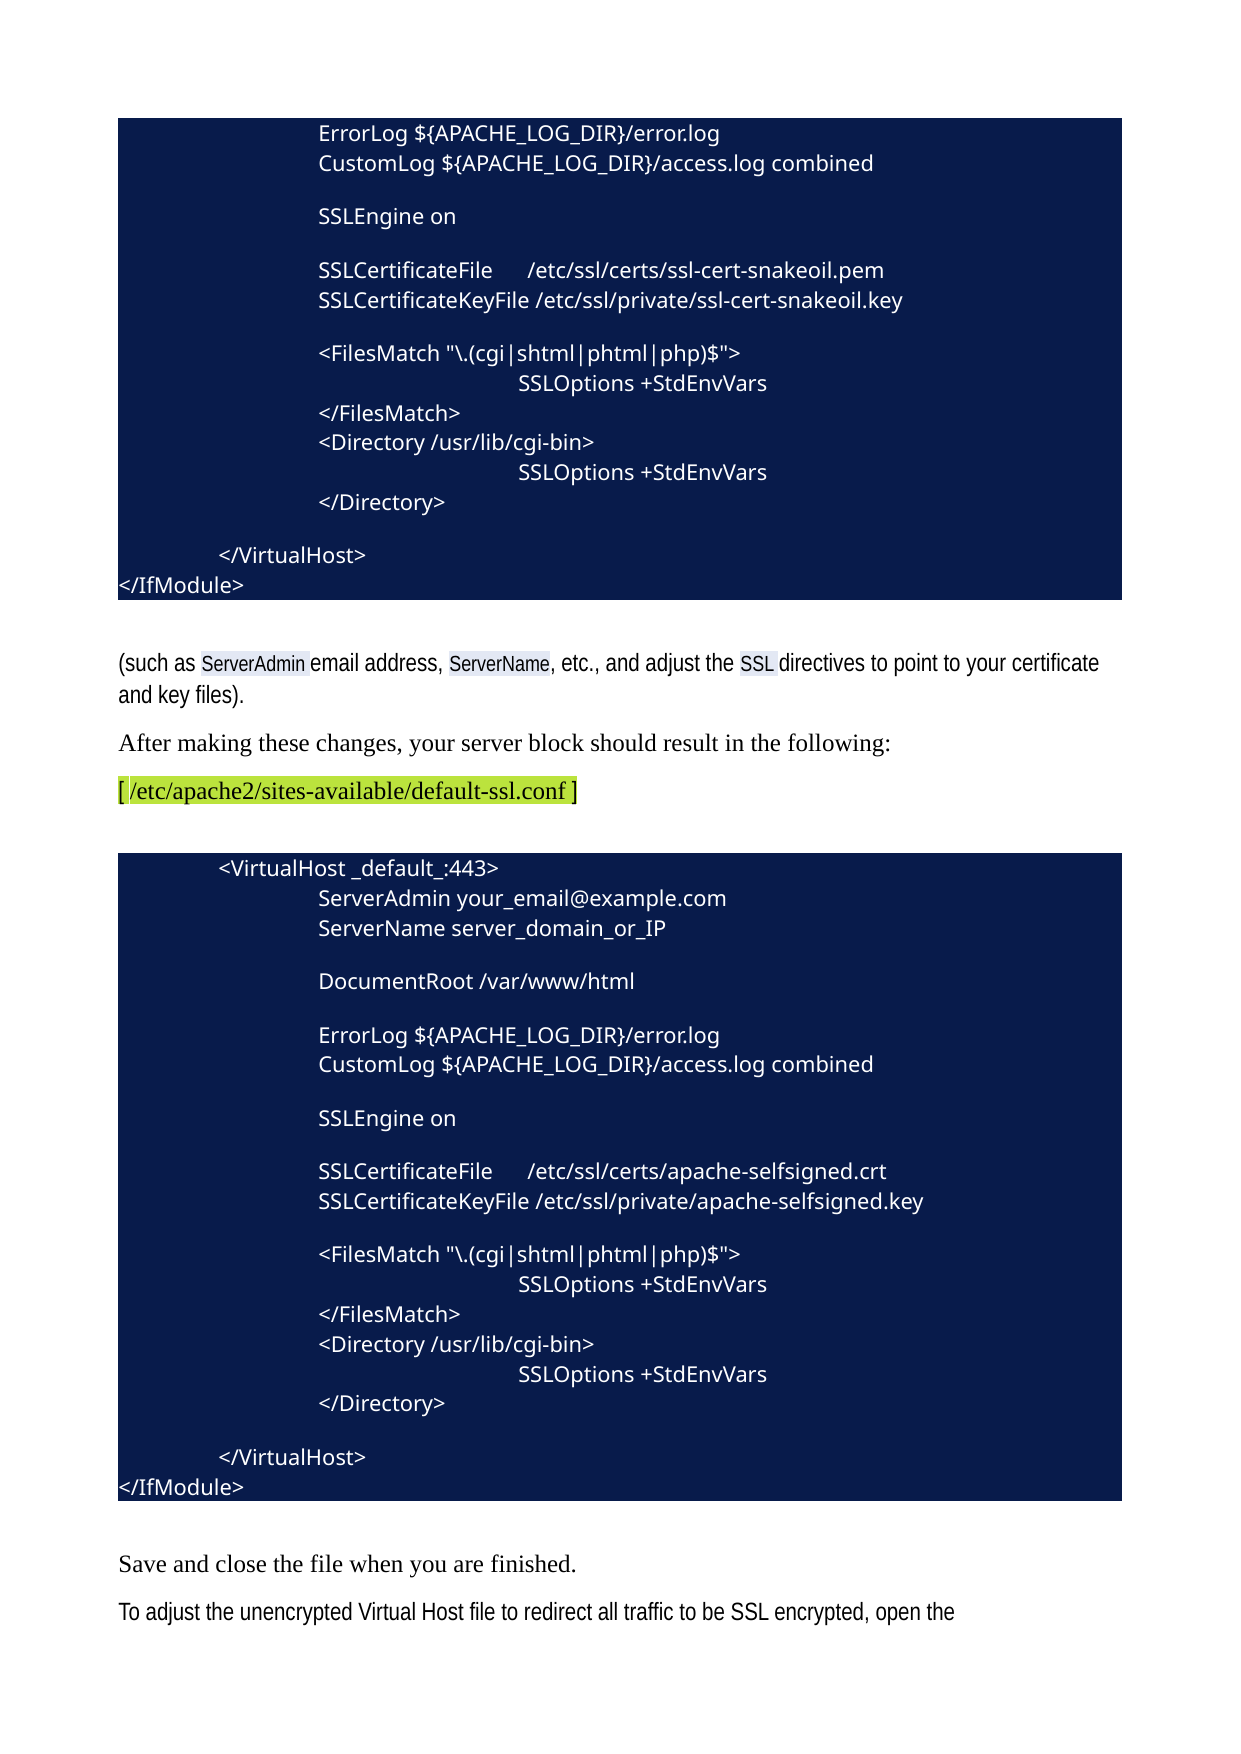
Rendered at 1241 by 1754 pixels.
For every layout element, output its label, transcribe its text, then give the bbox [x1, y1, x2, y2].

text SSLOptions +StdEnvVars [118, 1269, 1122, 1299]
text [ /etc/apache2/sites-available/default-ssl.conf ] [118, 776, 1122, 804]
text <Directory /usr/lib/cgi-bin> [118, 427, 1122, 457]
text </FilesMatch> [118, 1299, 1122, 1329]
text To adjust the unencrypted Virtual Host file to redirect all traffic to be SSL encrypted, open the [118, 1597, 1122, 1625]
text ServerAdmin your_email@example.com [118, 883, 1122, 913]
text <FilesMatch "\.(cgi|shtml|phtml|php)$"> [118, 338, 1122, 368]
text (such as ServerAdmin email address, ServerName, etc., and adjust the SSL directives to point to your certificate and key files). [118, 648, 1122, 709]
text <Directory /usr/lib/cgi-bin> [118, 1329, 1122, 1359]
text <VirtualHost _default_:443> [118, 853, 1122, 883]
text ErrorLog ${APACHE_LOG_DIR}/error.log [118, 1019, 1122, 1049]
text DocumentRoot /var/www/html [118, 966, 1122, 996]
text SSLOptions +StdEnvVars [118, 457, 1122, 487]
text ServerName server_domain_or_IP [118, 913, 1122, 942]
text SSLOptions +StdEnvVars [118, 368, 1122, 398]
text SSLCertificateKeyFile /etc/ssl/private/apache-selfsigned.key [118, 1186, 1122, 1216]
text </Directory> [118, 487, 1122, 517]
text SSLEngine on [118, 1103, 1122, 1133]
text SSLCertificateFile /etc/ssl/certs/apache-selfsigned.crt [118, 1156, 1122, 1186]
text After making these changes, your server block should result in the following: [118, 728, 1122, 757]
text <FilesMatch "\.(cgi|shtml|phtml|php)$"> [118, 1239, 1122, 1269]
text SSLEngine on [118, 201, 1122, 231]
text </IfModule> [118, 1472, 1122, 1501]
text </FilesMatch> [118, 398, 1122, 427]
text </IfModule> [118, 570, 1122, 600]
text </Directory> [118, 1388, 1122, 1418]
text SSLOptions +StdEnvVars [118, 1359, 1122, 1388]
text Save and close the file when you are finished. [118, 1549, 1122, 1578]
text CustomLog ${APACHE_LOG_DIR}/access.log combined [118, 1049, 1122, 1079]
text </VirtualHost> [118, 1442, 1122, 1472]
text </VirtualHost> [118, 540, 1122, 570]
text CustomLog ${APACHE_LOG_DIR}/access.log combined [118, 148, 1122, 178]
text SSLCertificateFile /etc/ssl/certs/ssl-cert-snakeoil.pem [118, 255, 1122, 284]
text SSLCertificateKeyFile /etc/ssl/private/ssl-cert-snakeoil.key [118, 284, 1122, 314]
text ErrorLog ${APACHE_LOG_DIR}/error.log [118, 118, 1122, 148]
text <IfModule mod_ssl.c> [118, 823, 1122, 853]
